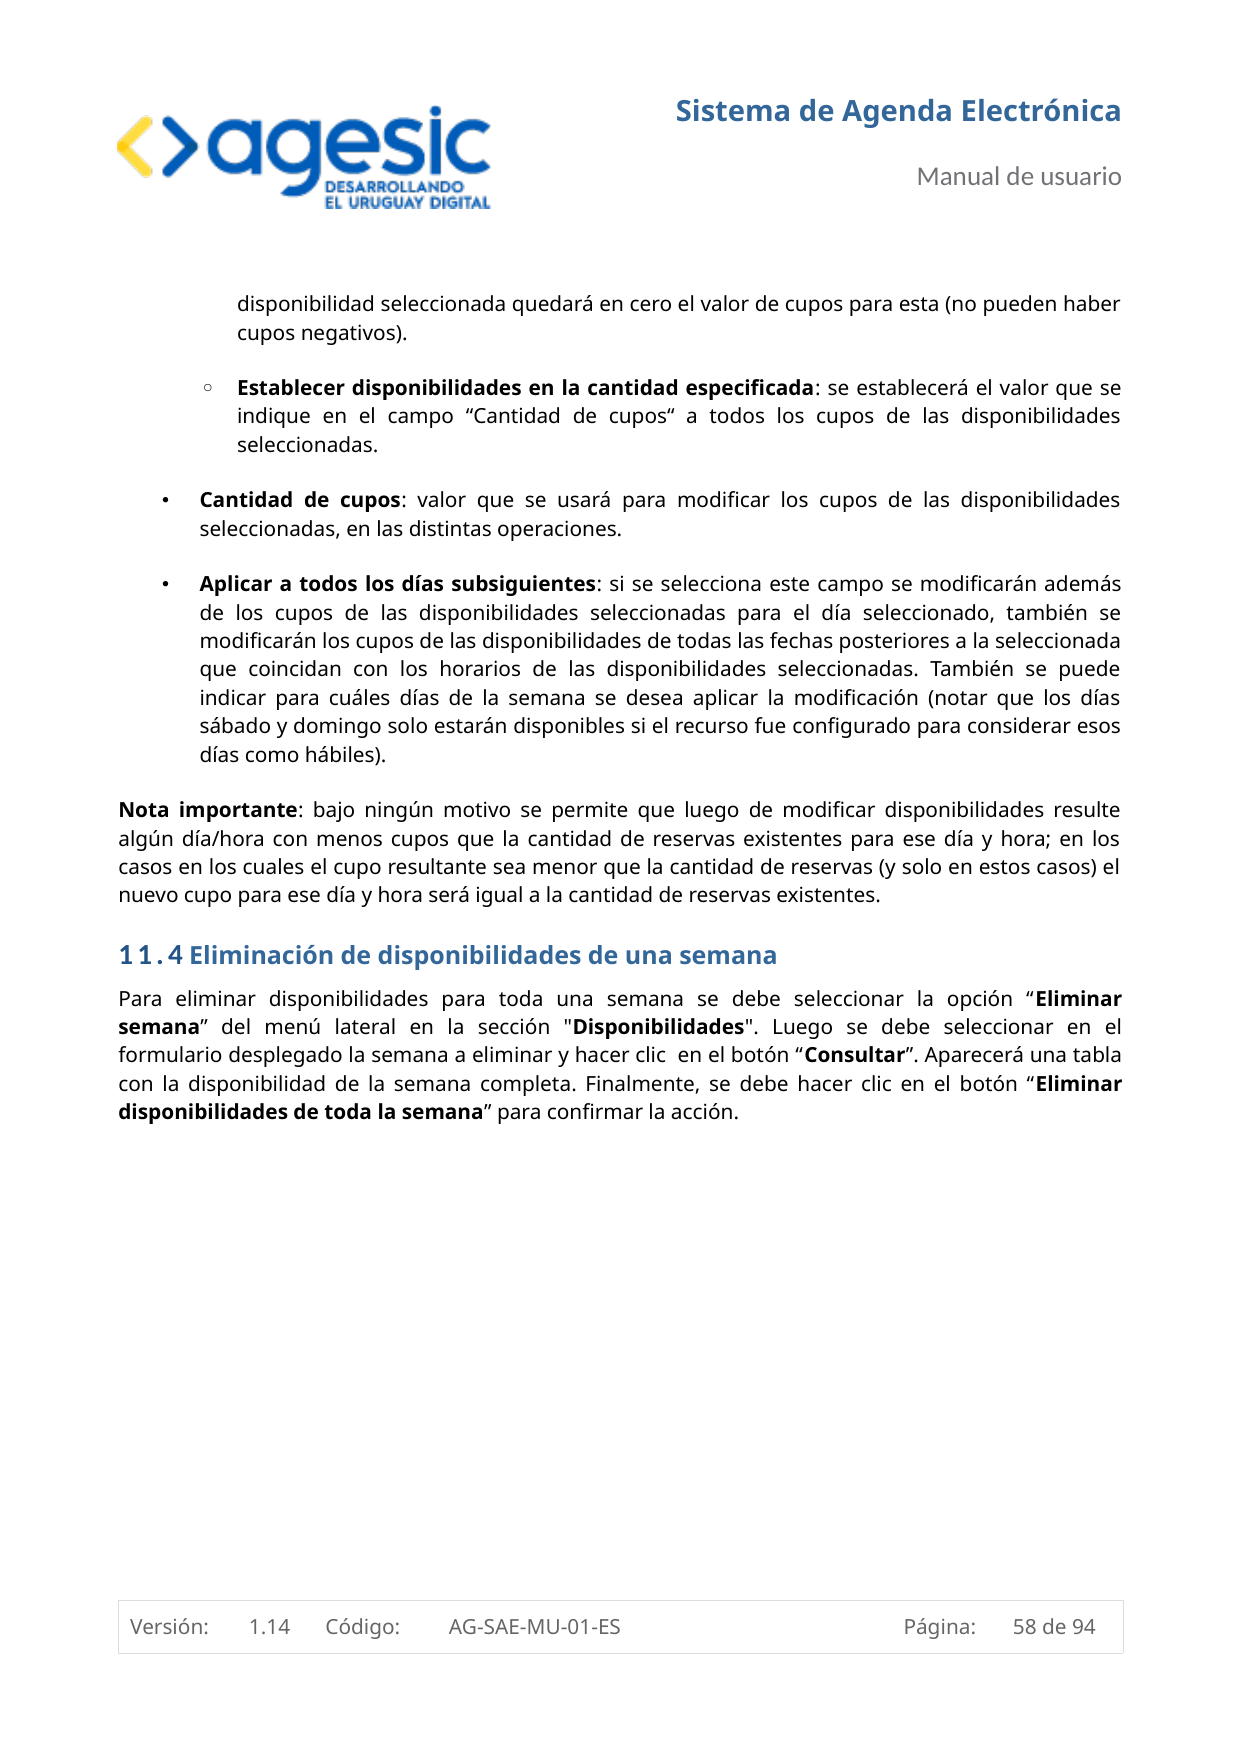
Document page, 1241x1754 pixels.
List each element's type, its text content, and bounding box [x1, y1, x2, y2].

text Para eliminar disponibilidades para toda una semana se debe seleccionar la opción “Eliminar semana” del menú lateral en la sección "Disponibilidades". Luego se debe seleccionar en el formulario desplegado la semana a eliminar y hacer clic en el botón “Consultar”. Aparecerá una tabla con la disponibilidad de la semana completa. Finalmente, se debe hacer clic en el botón “Eliminar disponibilidades de toda la semana” para confirmar la acción. [118, 984, 1122, 1126]
list disponibilidad seleccionada quedará en cero el valor de cupos para esta (no pueden haber cupos negativos). [199, 289, 1122, 346]
list Cantidad de cupos: valor que se usará para modificar los cupos de las disponibilidades seleccionadas, en las distintas operaciones. [162, 485, 1122, 542]
list Aplicar a todos los días subsiguientes: si se selecciona este campo se modificarán además de los cupos de las disponibilidades seleccionadas para el día seleccionado, también se modificarán los cupos de las disponibilidades de todas las fechas posteriores a la seleccionada que coincidan con los horarios de las disponibilidades seleccionadas. También se puede indicar para cuáles días de la semana se desea aplicar la modificación (notar que los días sábado y domingo solo estarán disponibles si el recurso fue configurado para considerar esos días como hábiles). [162, 569, 1122, 768]
subtitle Eliminación de disponibilidades de una semana [118, 936, 1122, 972]
picture [116, 105, 492, 209]
list Establecer disponibilidades en la cantidad especificada: se establecerá el valor que se indique en el campo “Cantidad de cupos“ a todos los cupos de las disponibilidades seleccionadas. [199, 373, 1122, 458]
text Nota importante: bajo ningún motivo se permite que luego de modificar disponibilidades resulte algún día/hora con menos cupos que la cantidad de reservas existentes para ese día y hora; en los casos en los cuales el cupo resultante sea menor que la cantidad de reservas (y solo en estos casos) el nuevo cupo para ese día y hora será igual a la cantidad de reservas existentes. [118, 795, 1122, 909]
